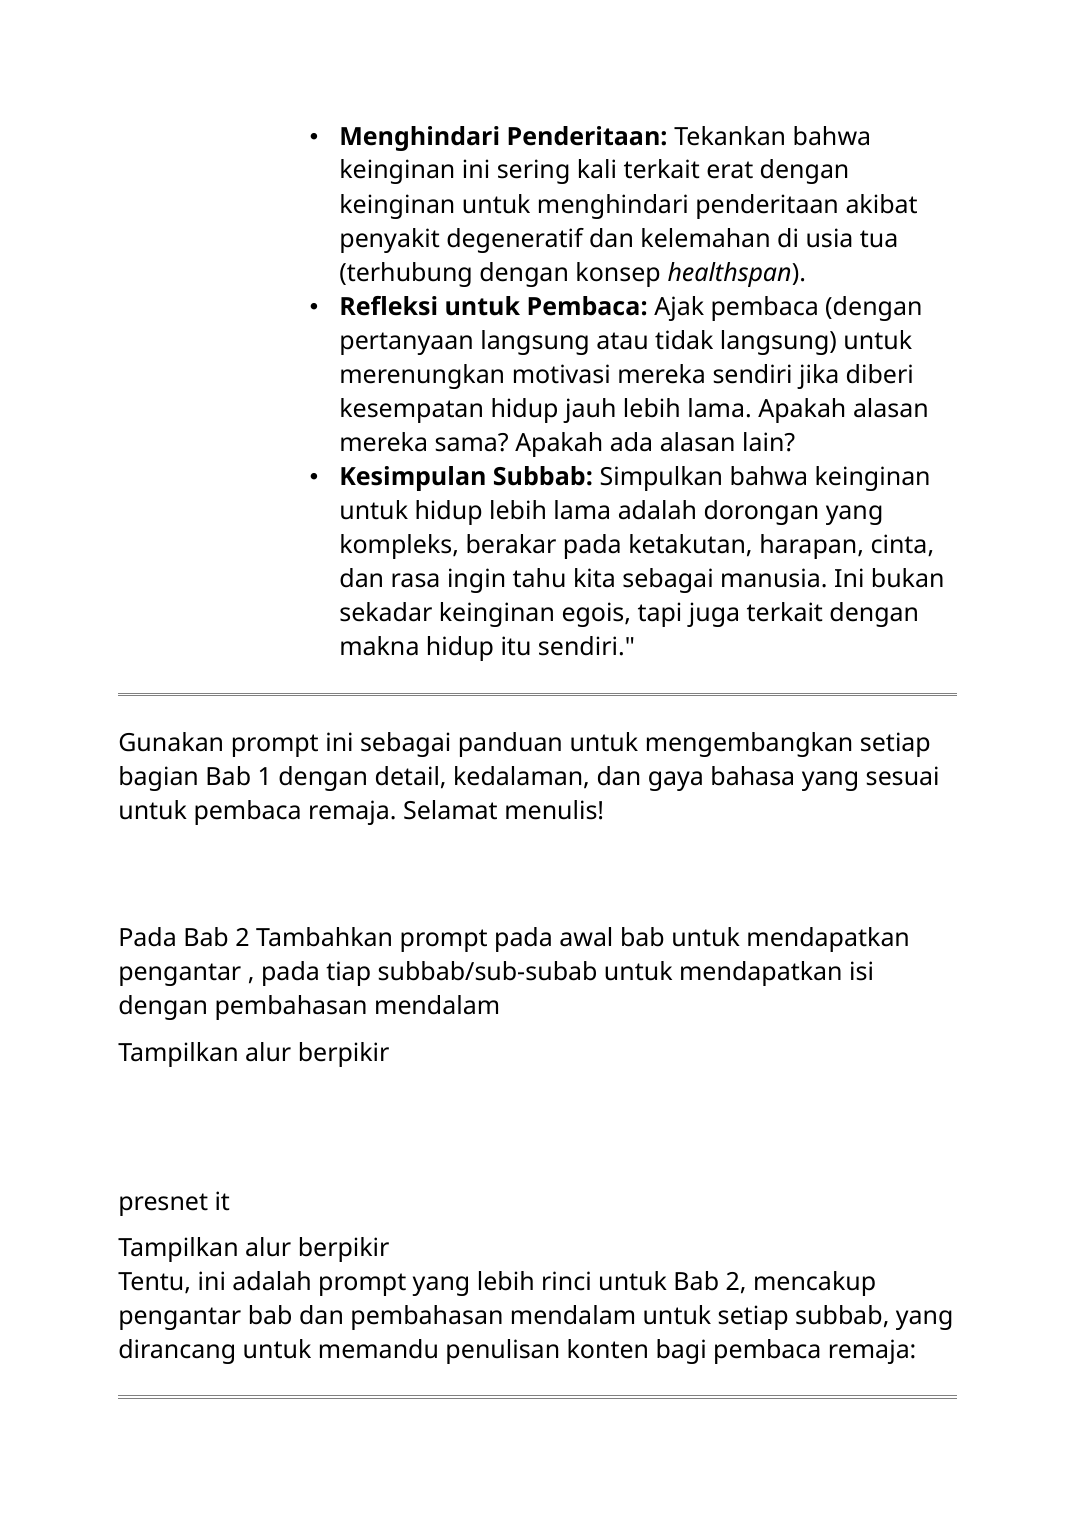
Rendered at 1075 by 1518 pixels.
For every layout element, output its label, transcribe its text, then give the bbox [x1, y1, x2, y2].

text Tampilkan alur berpikir [118, 1230, 957, 1264]
text Pada Bab 2 Tambahkan prompt pada awal bab untuk mendapatkan pengantar , pada tiap subbab/sub-subab untuk mendapatkan isi dengan pembahasan mendalam [118, 920, 957, 1022]
list Menghindari Penderitaan: Tekankan bahwa keinginan ini sering kali terkait erat dengan keinginan untuk menghindari penderitaan akibat penyakit degeneratif dan kelemahan di usia tua (terhubung dengan konsep healthspan). [309, 118, 957, 288]
text presnet it [118, 1183, 957, 1217]
list Kesimpulan Subbab: Simpulkan bahwa keinginan untuk hidup lebih lama adalah dorongan yang kompleks, berakar pada ketakutan, harapan, cinta, dan rasa ingin tahu kita sebagai manusia. Ini bukan sekadar keinginan egois, tapi juga terkait dengan makna hidup itu sendiri." [309, 459, 957, 663]
text Tentu, ini adalah prompt yang lebih rinci untuk Bab 2, mencakup pengantar bab dan pembahasan mendalam untuk setiap subbab, yang dirancang untuk memandu penulisan konten bagi pembaca remaja: [118, 1264, 957, 1366]
text Tampilkan alur berpikir [118, 1034, 957, 1068]
text Gunakan prompt ini sebagai panduan untuk mengembangkan setiap bagian Bab 1 dengan detail, kedalaman, dan gaya bahasa yang sesuai untuk pembaca remaja. Selamat menulis! [118, 724, 957, 827]
list Refleksi untuk Pembaca: Ajak pembaca (dengan pertanyaan langsung atau tidak langsung) untuk merenungkan motivasi mereka sendiri jika diberi kesempatan hidup jauh lebih lama. Apakah alasan mereka sama? Apakah ada alasan lain? [309, 288, 957, 459]
